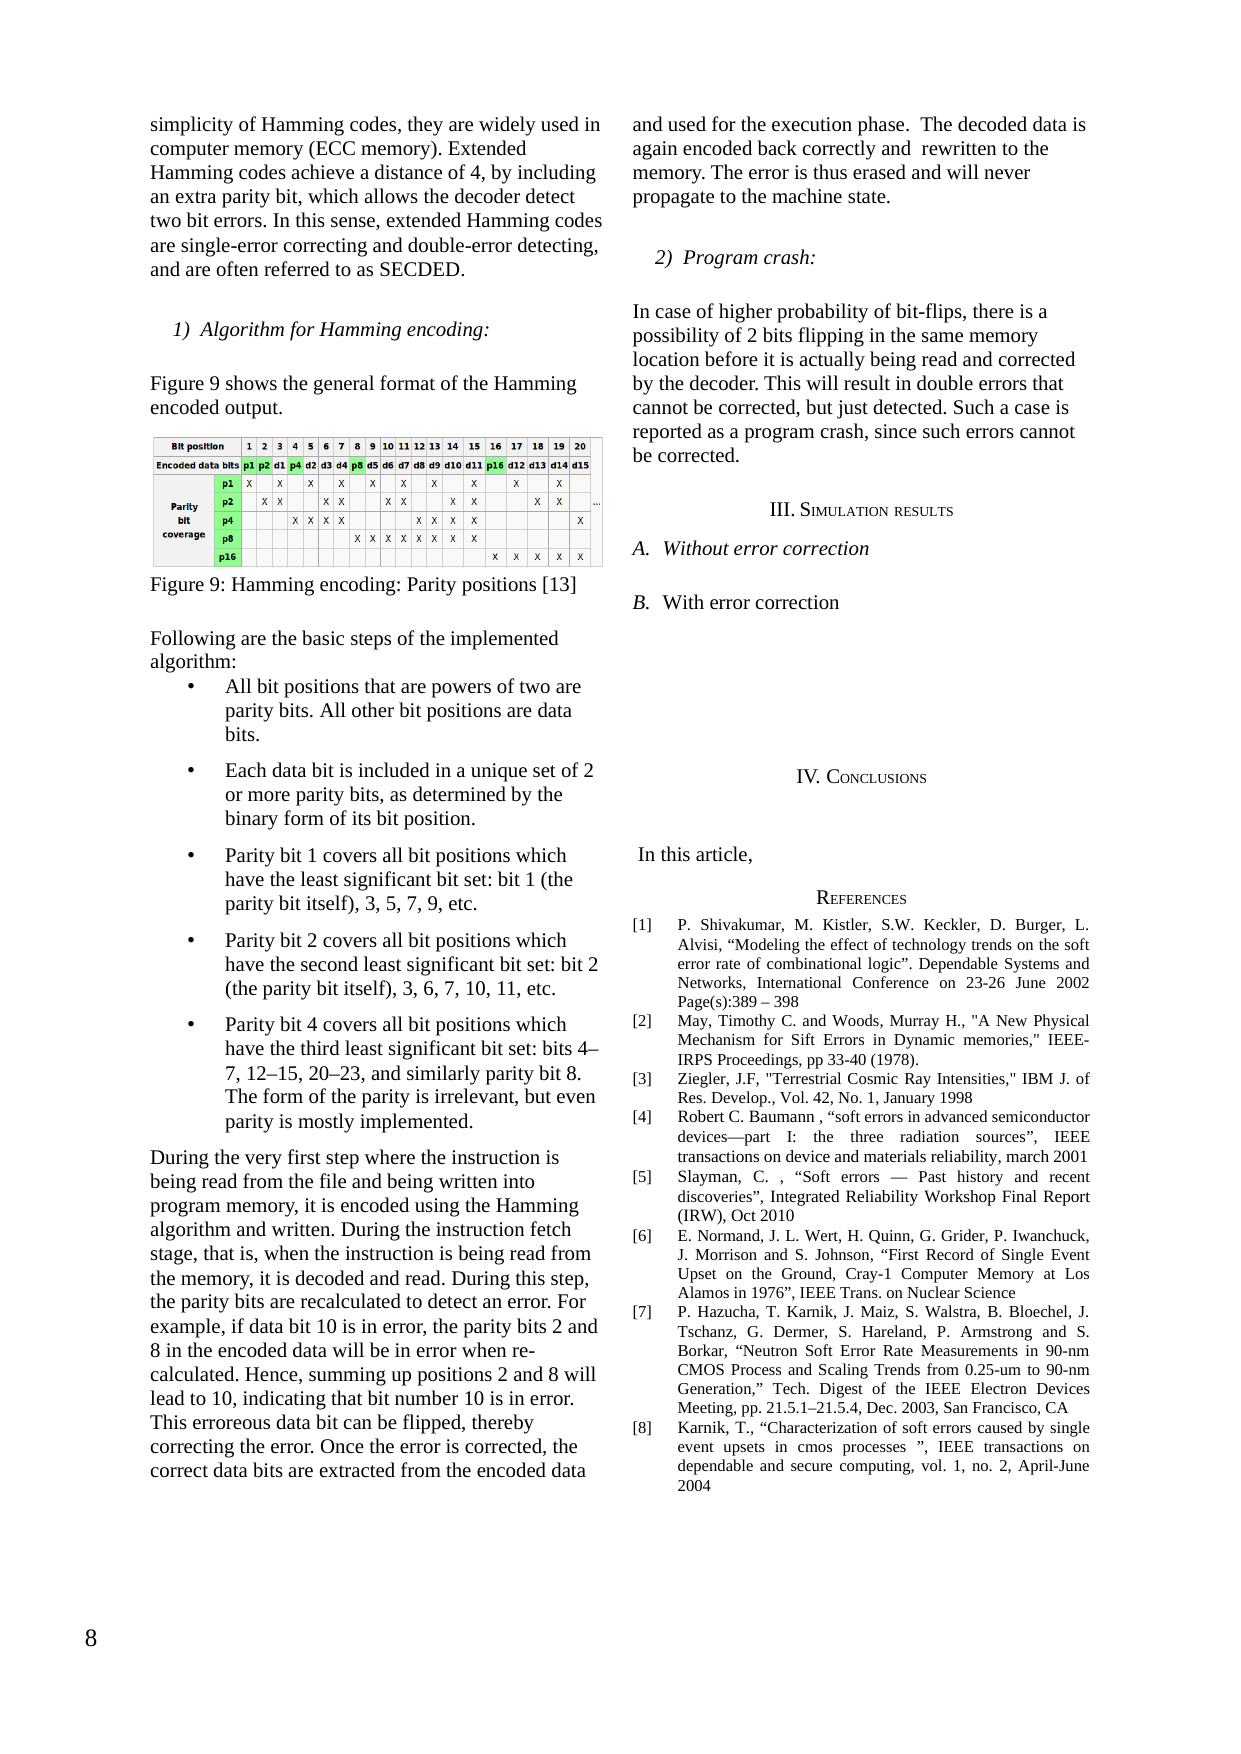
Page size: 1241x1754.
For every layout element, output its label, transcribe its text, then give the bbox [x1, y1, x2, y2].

list Ziegler, J.F, "Terrestrial Cosmic Ray Intensities," IBM J. of Res. Develop., Vol. 42, No. 1, January 1998 [632, 1068, 1090, 1107]
text During the very first step where the instruction is being read from the file and being written into program memory, it is encoded using the Hamming algorithm and written. During the instruction fetch stage, that is, when the instruction is being read from the memory, it is decoded and read. During this step, the parity bits are recalculated to detect an error. For example, if data bit 10 is in error, the parity bits 2 and 8 in the encoded data will be in error when re-calculated. Hence, summing up positions 2 and 8 will lead to 10, indicating that bit number 10 is in error. This erroreous data bit can be flipped, thereby correcting the error. Once the error is corrected, the correct data bits are extracted from the encoded data [150, 1145, 608, 1482]
text In case of higher probability of bit-flips, there is a possibility of 2 bits flipping in the same memory location before it is actually being read and corrected by the decoder. This will result in double errors that cannot be corrected, but just detected. Such a case is reported as a program crash, since such errors cannot be corrected. [632, 298, 1090, 467]
list P. Shivakumar, M. Kistler, S.W. Keckler, D. Burger, L. Alvisi, “Modeling the effect of technology trends on the soft error rate of combinational logic”. Dependable Systems and Networks, International Conference on 23-26 June 2002 Page(s):389 – 398 [632, 915, 1090, 1011]
picture [150, 434, 608, 572]
list Karnik, T., “Characterization of soft errors caused by single event upsets in cmos processes ”, IEEE transactions on dependable and secure computing, vol. 1, no. 2, April-June 2004 [632, 1417, 1090, 1494]
text In this article, [632, 842, 1090, 866]
list Parity bit 4 covers all bit positions which have the third least significant bit set: bits 4–7, 12–15, 20–23, and similarly parity bit 8. The form of the parity is irrelevant, but even parity is mostly implemented. [187, 1012, 608, 1133]
subtitle Figure 9: Hamming encoding: Parity positions [13] [150, 572, 608, 596]
list P. Hazucha, T. Karnik, J. Maiz, S. Walstra, B. Bloechel, J. Tschanz, G. Dermer, S. Hareland, P. Armstrong and S. Borkar, “Neutron Soft Error Rate Measurements in 90-nm CMOS Process and Scaling Trends from 0.25-um to 90-nm Generation,” Tech. Digest of the IEEE Electron Devices Meeting, pp. 21.5.1–21.5.4, Dec. 2003, San Francisco, CA [632, 1302, 1090, 1417]
list With error correction [632, 590, 1090, 614]
text simplicity of Hamming codes, they are widely used in computer memory (ECC memory). Extended Hamming codes achieve a distance of 4, by including an extra parity bit, which allows the decoder detect two bit errors. In this sense, extended Hamming codes are single-error correcting and double-error detecting, and are often referred to as SECDED. [150, 112, 608, 281]
subtitle Algorithm for Hamming encoding: [150, 317, 608, 341]
list Slayman, C. , “Soft errors — Past history and recent discoveries”, Integrated Reliability Workshop Final Report (IRW), Oct 2010 [632, 1166, 1090, 1226]
subtitle References [632, 885, 1090, 909]
list Each data bit is included in a unique set of 2 or more parity bits, as determined by the binary form of its bit position. [187, 758, 608, 830]
subtitle Without error correction [632, 536, 1090, 560]
list Parity bit 1 covers all bit positions which have the least significant bit set: bit 1 (the parity bit itself), 3, 5, 7, 9, etc. [187, 843, 608, 915]
text Following are the basic steps of the implemented algorithm: [150, 625, 608, 673]
subtitle Conclusions [632, 764, 1090, 788]
list May, Timothy C. and Woods, Murray H., "A New Physical Mechanism for Sift Errors in Dynamic memories," IEEE- IRPS Proceedings, pp 33-40 (1978). [632, 1011, 1090, 1068]
list All bit positions that are powers of two are parity bits. All other bit positions are data bits. [187, 673, 608, 746]
subtitle Program crash: [632, 245, 1090, 269]
list E. Normand, J. L. Wert, H. Quinn, G. Grider, P. Iwanchuck, J. Morrison and S. Johnson, “First Record of Single Event Upset on the Ground, Cray-1 Computer Memory at Los Alamos in 1976”, IEEE Trans. on Nuclear Science [632, 1226, 1090, 1302]
list Parity bit 2 covers all bit positions which have the second least significant bit set: bit 2 (the parity bit itself), 3, 6, 7, 10, 11, etc. [187, 928, 608, 1000]
text and used for the execution phase. The decoded data is again encoded back correctly and rewritten to the memory. The error is thus erased and will never propagate to the machine state. [632, 112, 1090, 208]
list Robert C. Baumann , “soft errors in advanced semiconductor devices—part I: the three radiation sources”, IEEE transactions on device and materials reliability, march 2001 [632, 1107, 1090, 1166]
text Figure 9 shows the general format of the Hamming encoded output. [150, 371, 608, 419]
subtitle Simulation results [632, 496, 1090, 521]
